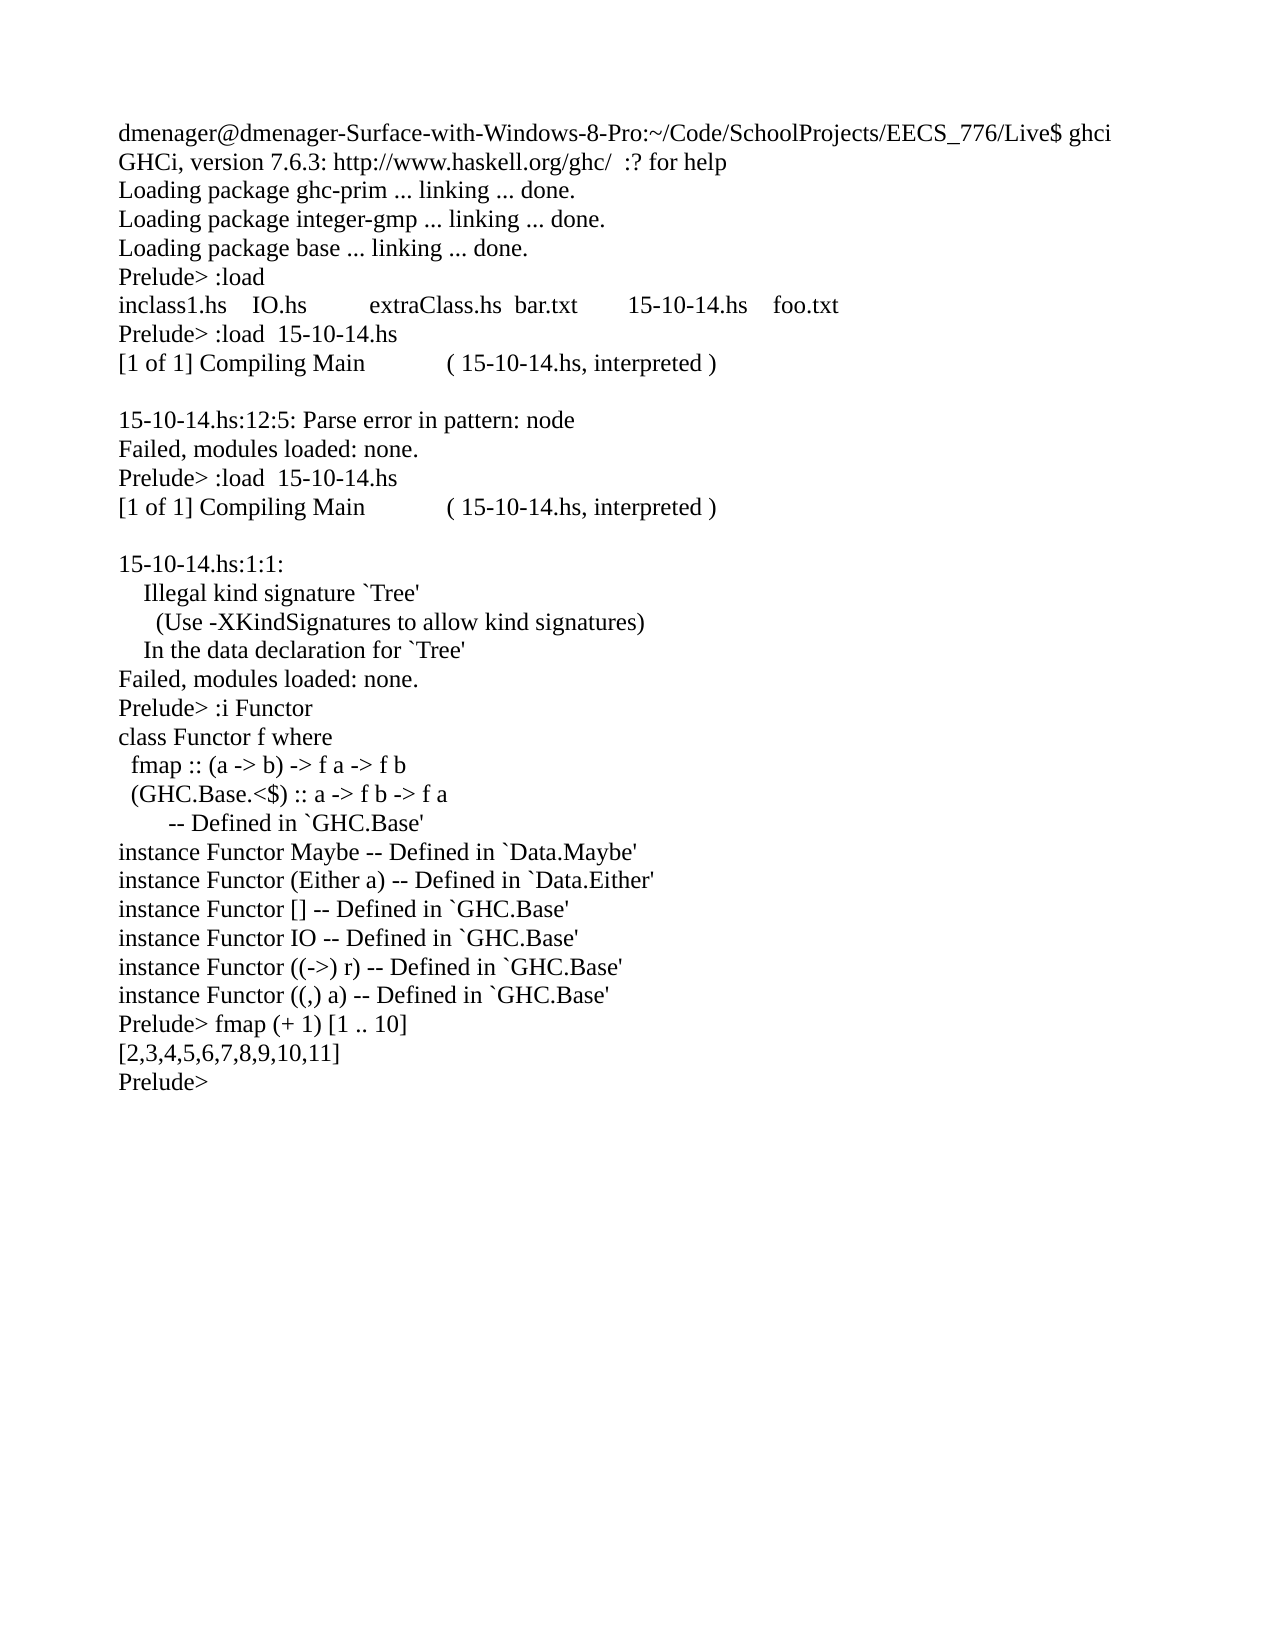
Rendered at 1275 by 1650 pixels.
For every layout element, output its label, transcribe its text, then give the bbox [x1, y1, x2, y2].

text 15-10-14.hs:12:5: Parse error in pattern: node [118, 406, 1157, 434]
text -- Defined in `GHC.Base' [118, 808, 1157, 837]
text instance Functor ((,) a) -- Defined in `GHC.Base' [118, 981, 1157, 1009]
text instance Functor ((->) r) -- Defined in `GHC.Base' [118, 952, 1157, 981]
text Failed, modules loaded: none. [118, 434, 1157, 463]
text Illegal kind signature `Tree' [118, 578, 1157, 607]
text class Functor f where [118, 722, 1157, 751]
text (GHC.Base.<$) :: a -> f b -> f a [118, 779, 1157, 808]
text Prelude> [118, 1067, 1157, 1096]
text inclass1.hs IO.hs extraClass.hs bar.txt 15-10-14.hs foo.txt [118, 291, 1157, 319]
text Prelude> :i Functor [118, 693, 1157, 722]
text dmenager@dmenager-Surface-with-Windows-8-Pro:~/Code/SchoolProjects/EECS_776/Live$ ghci [118, 118, 1157, 147]
text [2,3,4,5,6,7,8,9,10,11] [118, 1038, 1157, 1067]
text instance Functor (Either a) -- Defined in `Data.Either' [118, 866, 1157, 894]
text instance Functor [] -- Defined in `GHC.Base' [118, 894, 1157, 923]
text Loading package base ... linking ... done. [118, 233, 1157, 262]
text [1 of 1] Compiling Main ( 15-10-14.hs, interpreted ) [118, 492, 1157, 521]
text (Use -XKindSignatures to allow kind signatures) [118, 607, 1157, 636]
text Failed, modules loaded: none. [118, 664, 1157, 693]
text 15-10-14.hs:1:1: [118, 549, 1157, 578]
text instance Functor Maybe -- Defined in `Data.Maybe' [118, 837, 1157, 866]
text Prelude> :load 15-10-14.hs [118, 319, 1157, 348]
text Prelude> fmap (+ 1) [1 .. 10] [118, 1009, 1157, 1038]
text instance Functor IO -- Defined in `GHC.Base' [118, 923, 1157, 952]
text fmap :: (a -> b) -> f a -> f b [118, 751, 1157, 779]
text Loading package ghc-prim ... linking ... done. [118, 176, 1157, 204]
text Prelude> :load [118, 262, 1157, 291]
text [1 of 1] Compiling Main ( 15-10-14.hs, interpreted ) [118, 348, 1157, 377]
text Prelude> :load 15-10-14.hs [118, 463, 1157, 492]
text Loading package integer-gmp ... linking ... done. [118, 204, 1157, 233]
text In the data declaration for `Tree' [118, 636, 1157, 664]
text GHCi, version 7.6.3: http://www.haskell.org/ghc/ :? for help [118, 147, 1157, 176]
